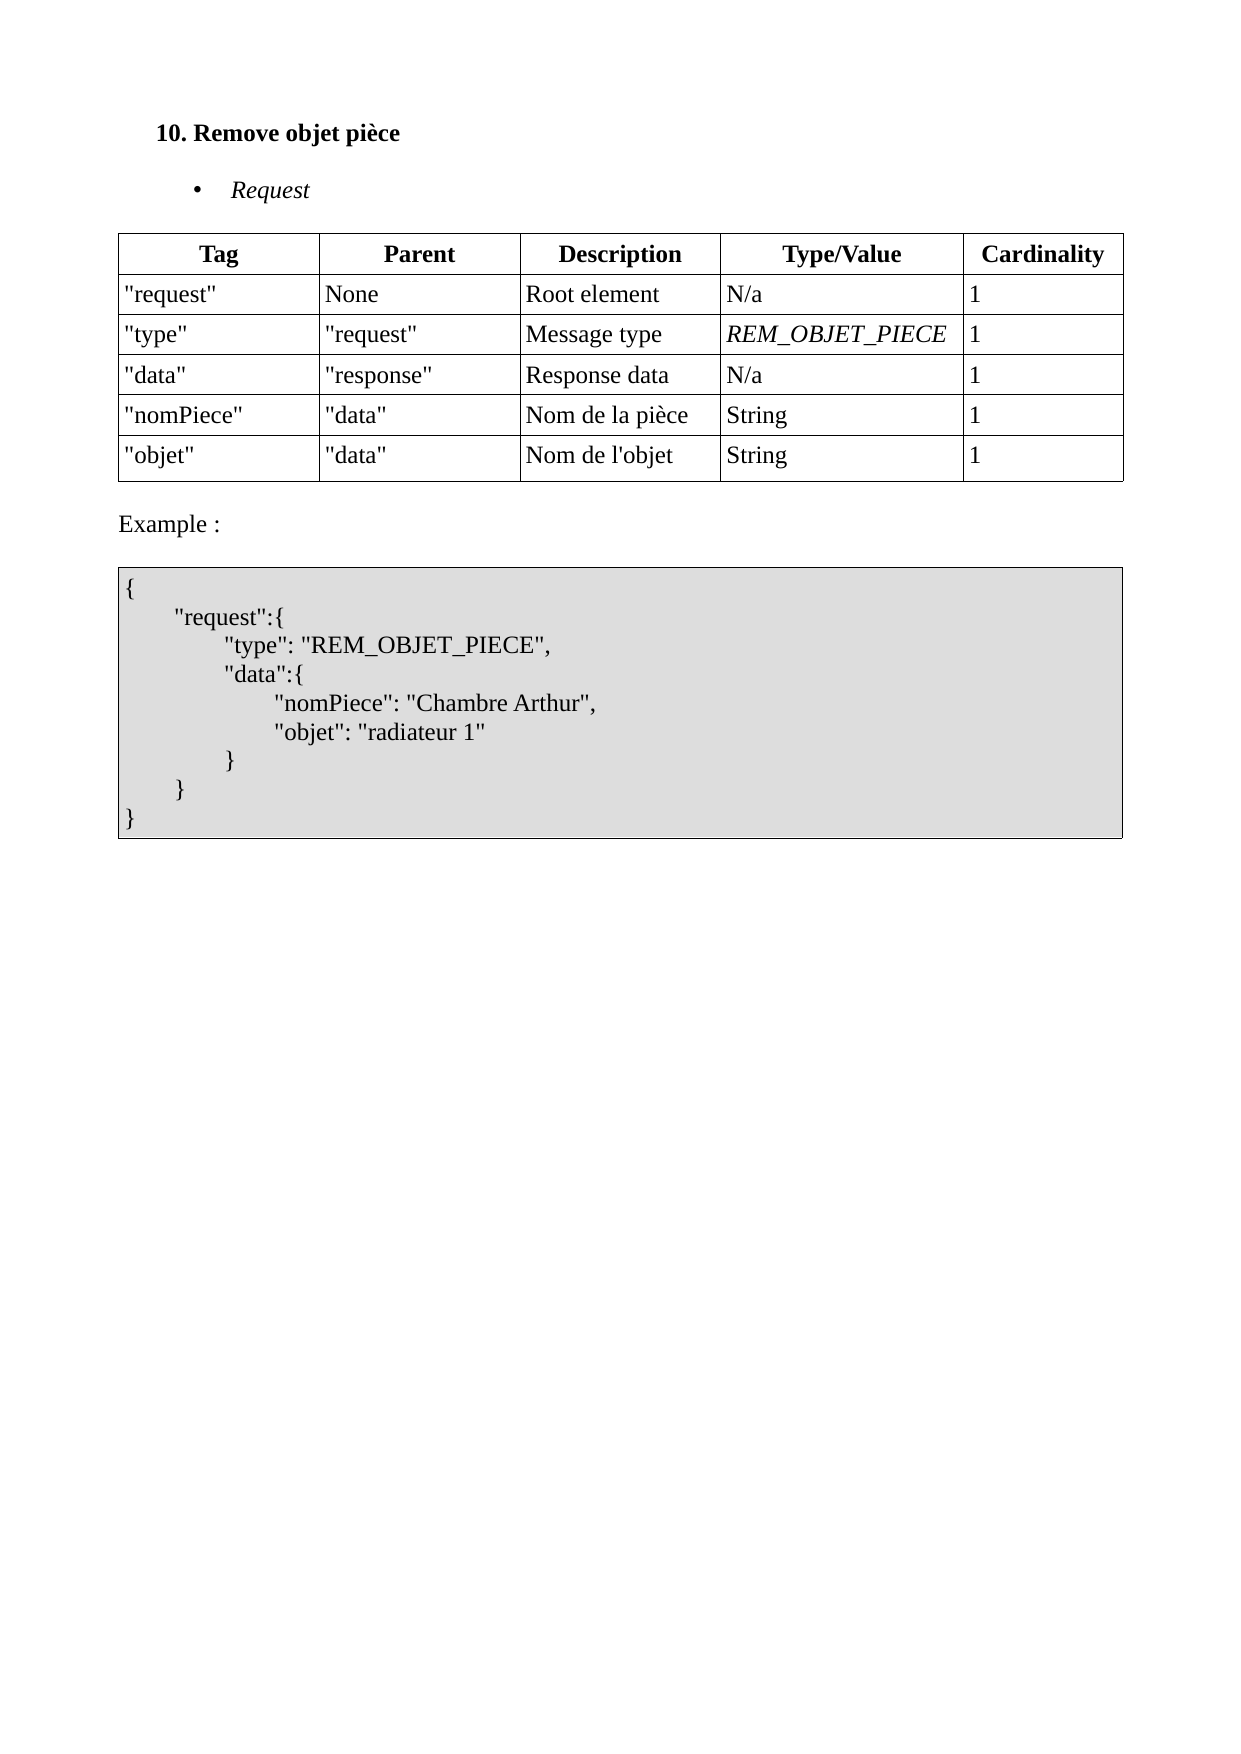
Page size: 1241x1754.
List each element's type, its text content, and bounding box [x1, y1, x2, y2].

table_cell 1 [964, 395, 1123, 435]
table_cell "response" [320, 355, 520, 394]
table_header Cardinality [964, 234, 1123, 273]
text Example : [118, 509, 1122, 538]
table_cell "data" [119, 355, 319, 394]
table_header Tag [119, 234, 319, 273]
table_header Type/Value [721, 234, 963, 273]
table_cell "request" [119, 275, 319, 314]
table_cell String [721, 395, 963, 435]
list Request [193, 176, 1122, 204]
table_cell String [721, 436, 963, 481]
table_cell 1 [964, 315, 1123, 354]
table_cell 1 [964, 355, 1123, 394]
table_header { "request":{ "type": "REM_OBJET_PIECE", "data":{ "nomPiece": "Chambre Arthur", "objet": "radiateur 1" } } } [119, 568, 1122, 837]
table_cell "nomPiece" [119, 395, 319, 435]
table_cell N/a [721, 275, 963, 314]
table_cell 1 [964, 436, 1123, 481]
table_cell "data" [320, 436, 520, 481]
table_cell Root element [521, 275, 720, 314]
table_cell "request" [320, 315, 520, 354]
table_cell Nom de la pièce [521, 395, 720, 435]
table_cell REM_OBJET_PIECE [721, 315, 963, 354]
table_header Description [521, 234, 720, 273]
table_cell N/a [721, 355, 963, 394]
table_cell Message type [521, 315, 720, 354]
list Remove objet pièce [156, 118, 1122, 147]
table_cell "data" [320, 395, 520, 435]
table_cell "type" [119, 315, 319, 354]
table_cell "objet" [119, 436, 319, 481]
table_header Parent [320, 234, 520, 273]
table_cell 1 [964, 275, 1123, 314]
table_cell None [320, 275, 520, 314]
table_cell Nom de l'objet [521, 436, 720, 481]
table_cell Response data [521, 355, 720, 394]
